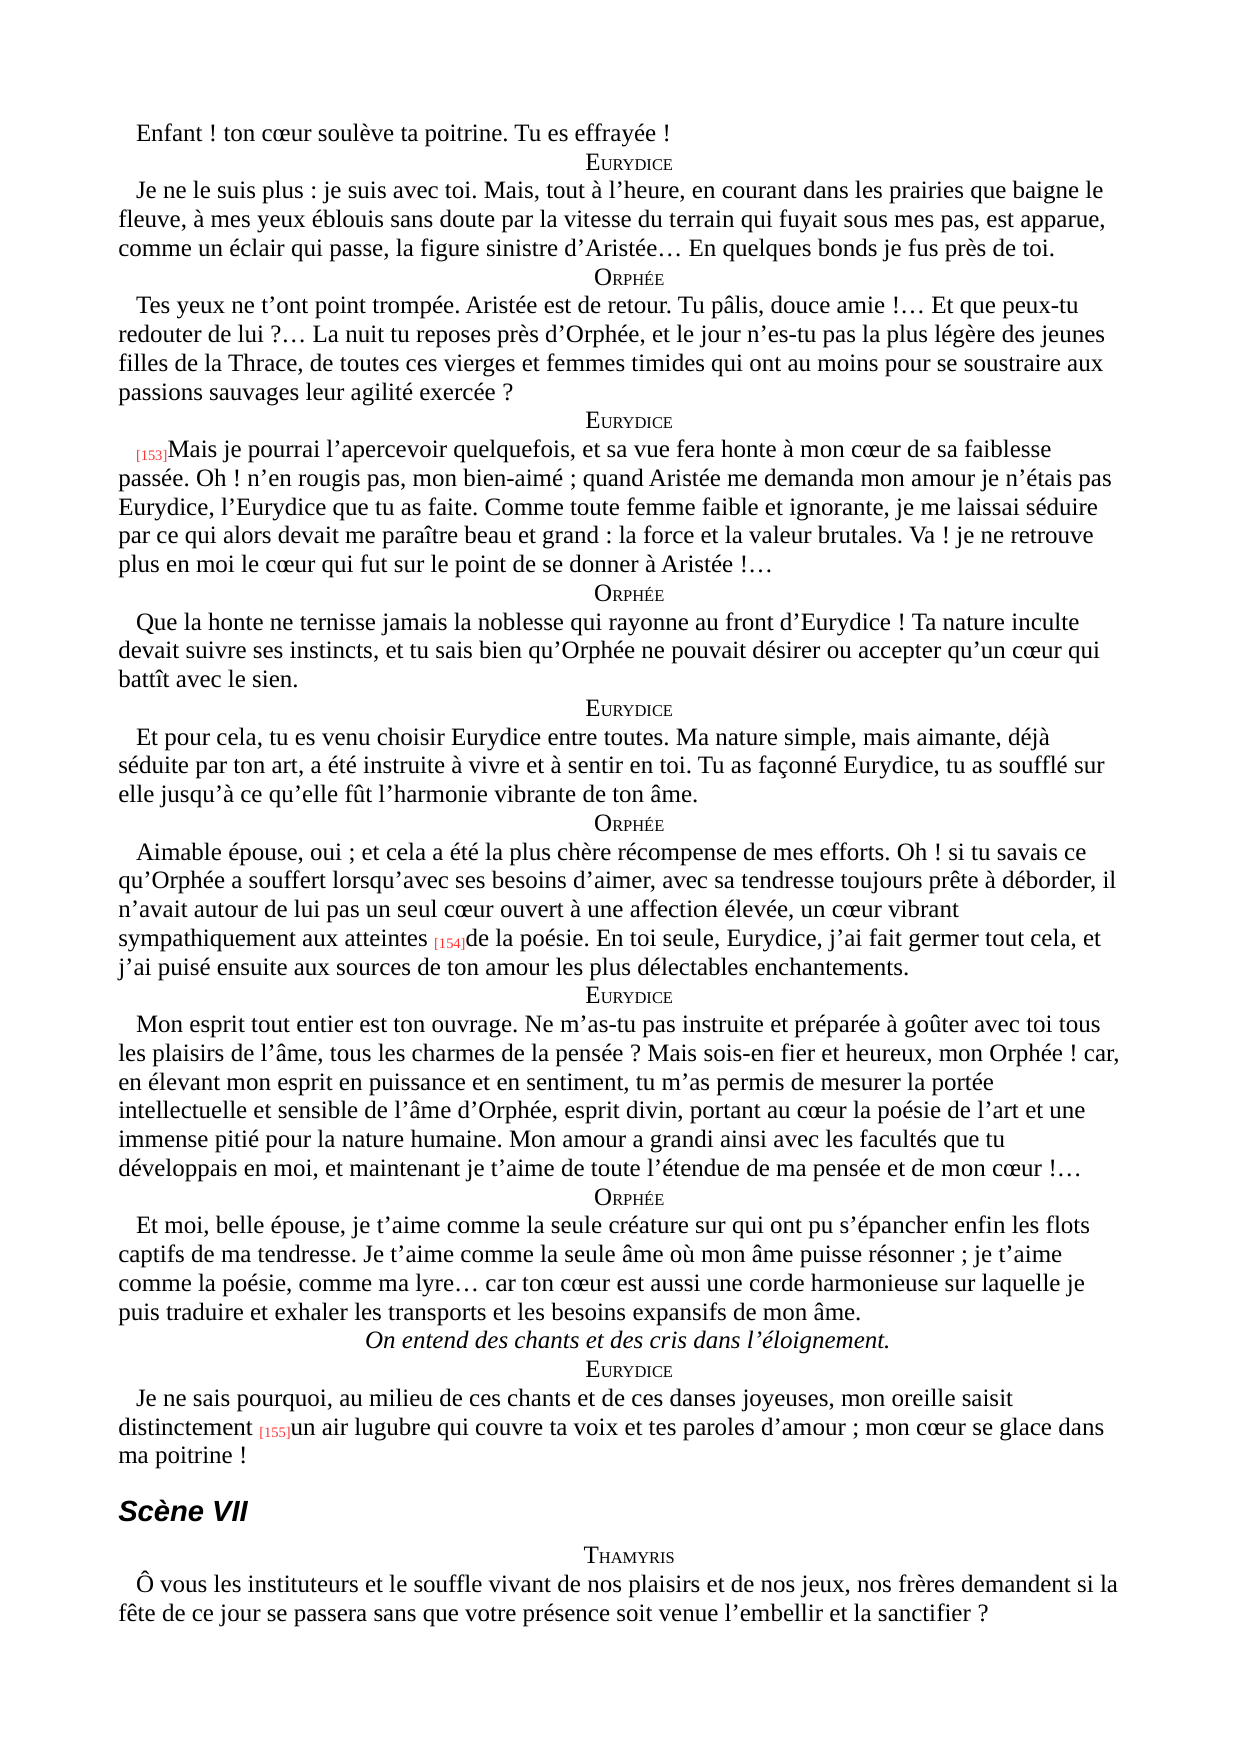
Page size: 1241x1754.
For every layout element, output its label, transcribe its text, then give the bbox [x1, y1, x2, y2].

text Eurydice [118, 1354, 1122, 1383]
text Je ne le suis plus : je suis avec toi. Mais, tout à l’heure, en courant dans les prairies que baigne le fleuve, à mes yeux éblouis sans doute par la vitesse du terrain qui fuyait sous mes pas, est apparue, comme un éclair qui passe, la figure sinistre d’Aristée… En quelques bonds je fus près de toi. [118, 176, 1122, 262]
text [153]Mais je pourrai l’apercevoir quelquefois, et sa vue fera honte à mon cœur de sa faiblesse passée. Oh ! n’en rougis pas, mon bien-aimé ; quand Aristée me demanda mon amour je n’étais pas Eurydice, l’Eurydice que tu as faite. Comme toute femme faible et ignorante, je me laissai séduire par ce qui alors devait me paraître beau et grand : la force et la valeur brutales. Va ! je ne retrouve plus en moi le cœur qui fut sur le point de se donner à Aristée !… [118, 434, 1122, 578]
text Orphée [118, 578, 1122, 607]
text Orphée [118, 808, 1122, 837]
text Eurydice [118, 693, 1122, 722]
text Orphée [118, 1182, 1122, 1211]
text Mon esprit tout entier est ton ouvrage. Ne m’as-tu pas instruite et préparée à goûter avec toi tous les plaisirs de l’âme, tous les charmes de la pensée ? Mais sois-en fier et heureux, mon Orphée ! car, en élevant mon esprit en puissance et en sentiment, tu m’as permis de mesurer la portée intellectuelle et sensible de l’âme d’Orphée, esprit divin, portant au cœur la poésie de l’art et une immense pitié pour la nature humaine. Mon amour a grandi ainsi avec les facultés que tu développais en moi, et maintenant je t’aime de toute l’étendue de ma pensée et de mon cœur !… [118, 1009, 1122, 1182]
text Ô vous les instituteurs et le souffle vivant de nos plaisirs et de nos jeux, nos frères demandent si la fête de ce jour se passera sans que votre présence soit venue l’embellir et la sanctifier ? [118, 1569, 1122, 1627]
text Aimable épouse, oui ; et cela a été la plus chère récompense de mes efforts. Oh ! si tu savais ce qu’Orphée a souffert lorsqu’avec ses besoins d’aimer, avec sa tendresse toujours prête à déborder, il n’avait autour de lui pas un seul cœur ouvert à une affection élevée, un cœur vibrant sympathiquement aux atteintes [154]de la poésie. En toi seule, Eurydice, j’ai fait germer tout cela, et j’ai puisé ensuite aux sources de ton amour les plus délectables enchantements. [118, 837, 1122, 981]
text Eurydice [118, 981, 1122, 1009]
text Eurydice [118, 147, 1122, 176]
text Eurydice [118, 406, 1122, 434]
text On entend des chants et des cris dans l’éloignement. [118, 1326, 1122, 1354]
text Enfant ! ton cœur soulève ta poitrine. Tu es effrayée ! [118, 118, 1122, 147]
text Et pour cela, tu es venu choisir Eurydice entre toutes. Ma nature simple, mais aimante, déjà séduite par ton art, a été instruite à vivre et à sentir en toi. Tu as façonné Eurydice, tu as soufflé sur elle jusqu’à ce qu’elle fût l’harmonie vibrante de ton âme. [118, 722, 1122, 808]
subtitle Scène VII [118, 1494, 1122, 1528]
text Que la honte ne ternisse jamais la noblesse qui rayonne au front d’Eurydice ! Ta nature inculte devait suivre ses instincts, et tu sais bien qu’Orphée ne pouvait désirer ou accepter qu’un cœur qui battît avec le sien. [118, 607, 1122, 693]
text Je ne sais pourquoi, au milieu de ces chants et de ces danses joyeuses, mon oreille saisit distinctement [155]un air lugubre qui couvre ta voix et tes paroles d’amour ; mon cœur se glace dans ma poitrine ! [118, 1383, 1122, 1469]
text Orphée [118, 262, 1122, 291]
text Et moi, belle épouse, je t’aime comme la seule créature sur qui ont pu s’épancher enfin les flots captifs de ma tendresse. Je t’aime comme la seule âme où mon âme puisse résonner ; je t’aime comme la poésie, comme ma lyre… car ton cœur est aussi une corde harmonieuse sur laquelle je puis traduire et exhaler les transports et les besoins expansifs de mon âme. [118, 1211, 1122, 1326]
text Tes yeux ne t’ont point trompée. Aristée est de retour. Tu pâlis, douce amie !… Et que peux-tu redouter de lui ?… La nuit tu reposes près d’Orphée, et le jour n’es-tu pas la plus légère des jeunes filles de la Thrace, de toutes ces vierges et femmes timides qui ont au moins pour se soustraire aux passions sauvages leur agilité exercée ? [118, 291, 1122, 406]
text Thamyris [118, 1540, 1122, 1569]
